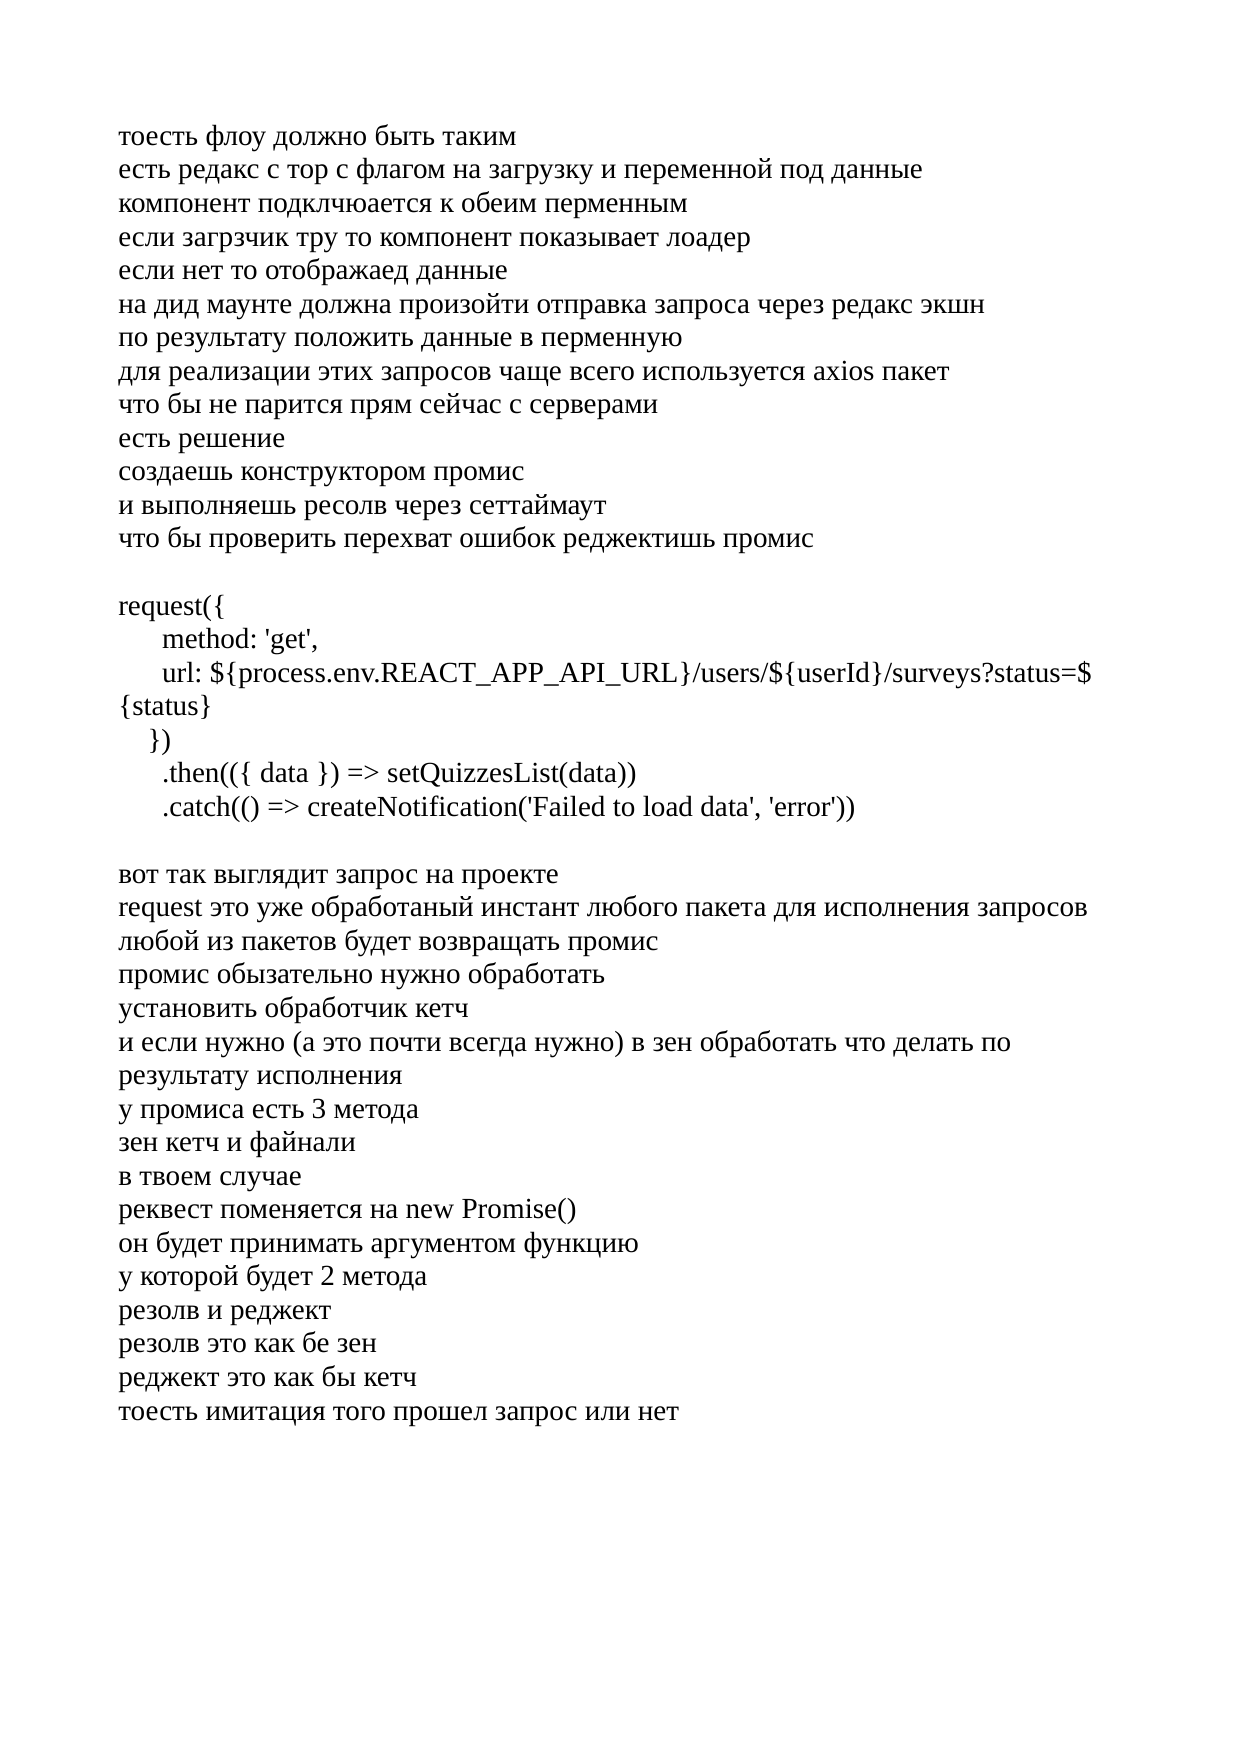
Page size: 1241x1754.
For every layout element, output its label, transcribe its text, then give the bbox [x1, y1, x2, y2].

text есть решение [118, 420, 1122, 453]
text он будет принимать аргументом функцию [118, 1225, 1122, 1258]
text url: ${process.env.REACT_APP_API_URL}/users/${userId}/surveys?status=${status} [118, 655, 1122, 722]
text request({ [118, 588, 1122, 621]
text резолв и реджект [118, 1292, 1122, 1326]
text тоесть флоу должно быть таким [118, 118, 1122, 152]
text и если нужно (а это почти всегда нужно) в зен обработать что делать по результату исполнения [118, 1024, 1122, 1091]
text на дид маунте должна произойти отправка запроса через редакс экшн [118, 286, 1122, 319]
text установить обработчик кетч [118, 990, 1122, 1024]
text промис обызательно нужно обработать [118, 957, 1122, 990]
text по результату положить данные в перменную [118, 319, 1122, 353]
text у которой будет 2 метода [118, 1258, 1122, 1292]
text и выполняешь ресолв через сеттаймаут [118, 487, 1122, 521]
text .catch(() => createNotification('Failed to load data', 'error')) [118, 789, 1122, 822]
text резолв это как бе зен [118, 1326, 1122, 1359]
text }) [118, 722, 1122, 755]
text .then(({ data }) => setQuizzesList(data)) [118, 755, 1122, 789]
text компонент подклчюается к обеим перменным [118, 185, 1122, 219]
text method: 'get', [118, 621, 1122, 655]
text что бы не парится прям сейчас с серверами [118, 386, 1122, 420]
text в твоем случае [118, 1158, 1122, 1191]
text если загрзчик тру то компонент показывает лоадер [118, 219, 1122, 252]
text у промиса есть 3 метода [118, 1091, 1122, 1124]
text тоесть имитация того прошел запрос или нет [118, 1393, 1122, 1426]
text если нет то отображаед данные [118, 252, 1122, 286]
text реквест поменяется на new Promise() [118, 1191, 1122, 1225]
text реджект это как бы кетч [118, 1359, 1122, 1393]
text зен кетч и файнали [118, 1124, 1122, 1158]
text request это уже обработаный инстант любого пакета для исполнения запросов [118, 889, 1122, 923]
text любой из пакетов будет возвращать промис [118, 923, 1122, 957]
text для реализации этих запросов чаще всего используется axios пакет [118, 353, 1122, 386]
text вот так выглядит запрос на проекте [118, 856, 1122, 889]
text что бы проверить перехват ошибок реджектишь промис [118, 521, 1122, 554]
text есть редакс с тор с флагом на загрузку и переменной под данные [118, 152, 1122, 185]
text создаешь конструктором промис [118, 453, 1122, 487]
